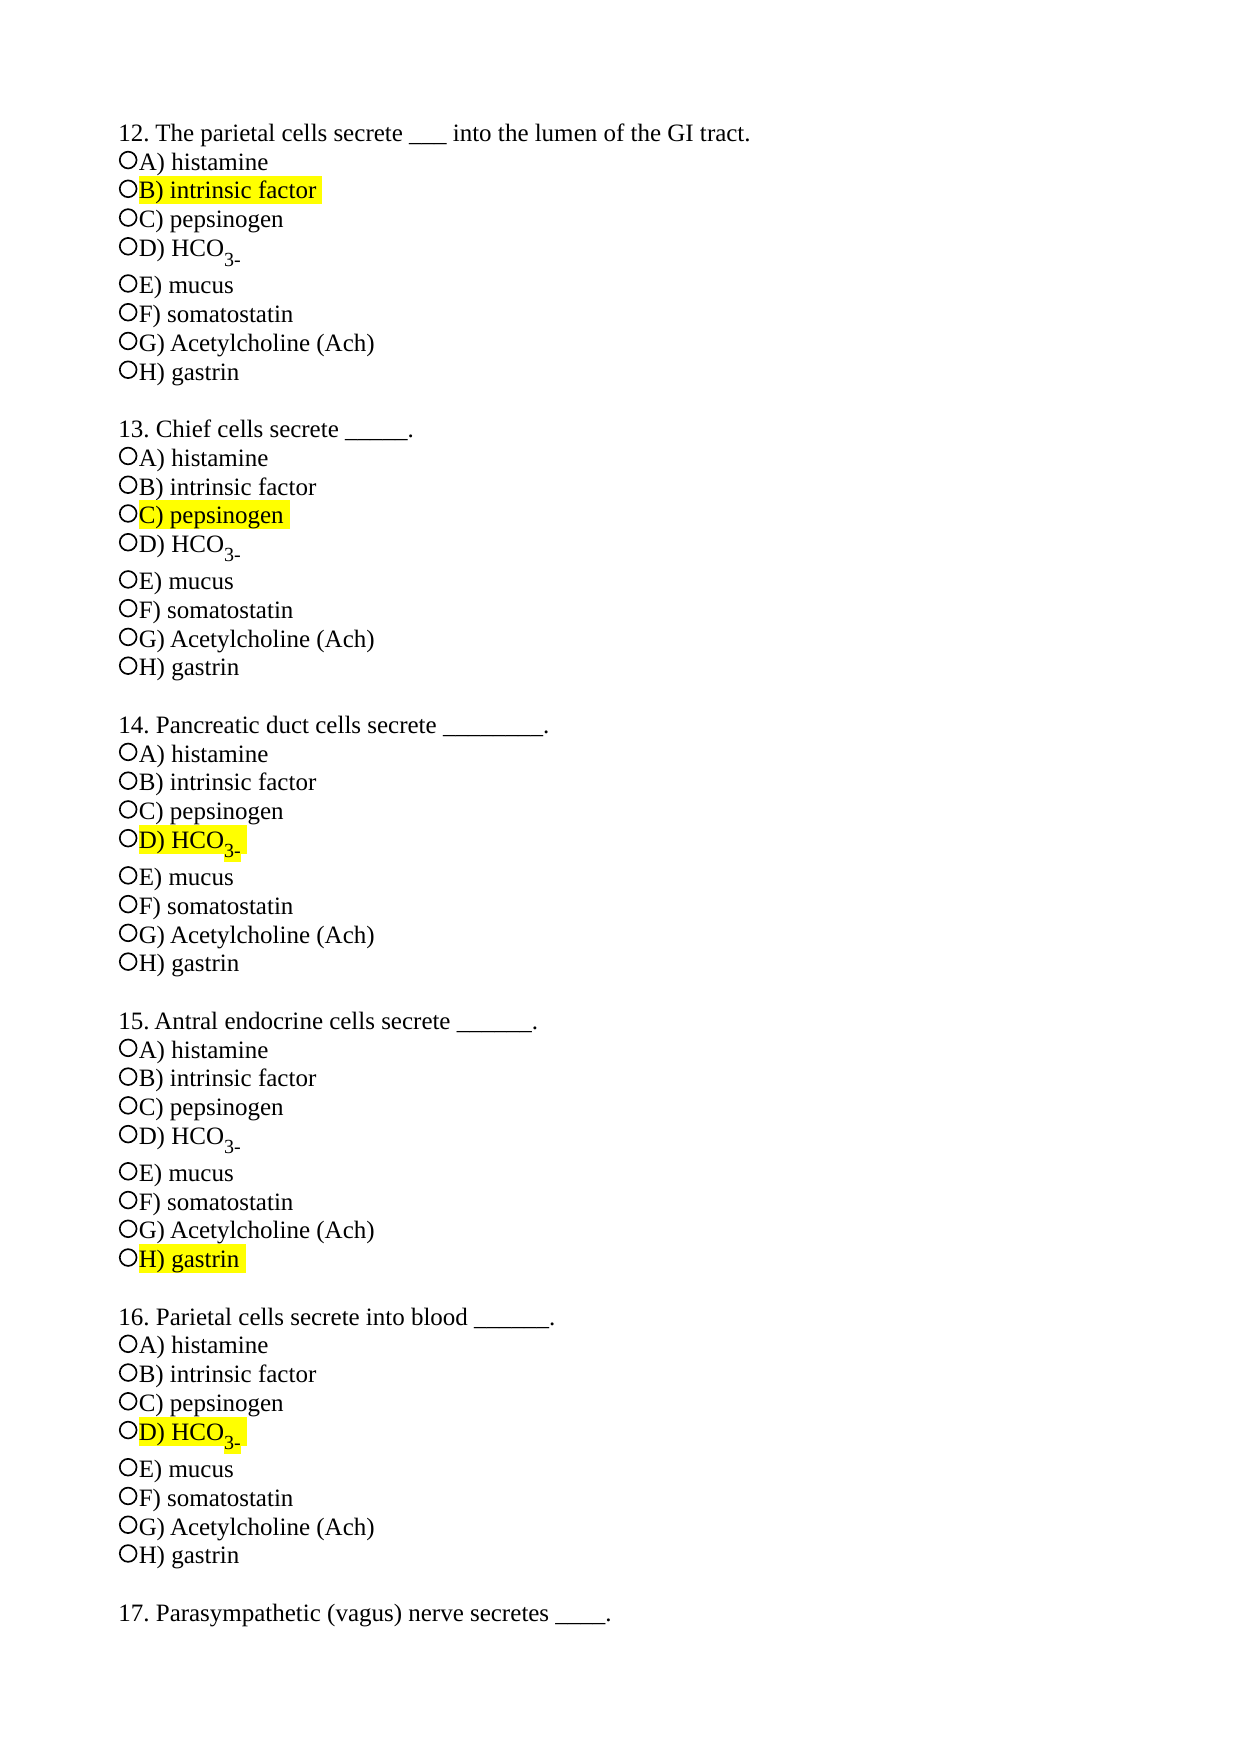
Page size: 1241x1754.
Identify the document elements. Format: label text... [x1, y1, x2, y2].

text D) HCO3- [118, 1417, 1122, 1454]
text D) HCO3- [118, 529, 1122, 566]
text D) HCO3- [118, 233, 1122, 270]
text B) intrinsic factor [118, 176, 1122, 204]
text B) intrinsic factor [118, 472, 1122, 500]
text 17. Parasympathetic (vagus) nerve secretes ____. [118, 1598, 1122, 1627]
text C) pepsinogen [118, 1388, 1122, 1417]
text G) Acetylcholine (Ach) [118, 920, 1122, 948]
text E) mucus [118, 270, 1122, 299]
text F) somatostatin [118, 1187, 1122, 1216]
text 14. Pancreatic duct cells secrete ________. [118, 710, 1122, 739]
text E) mucus [118, 862, 1122, 891]
text 12. The parietal cells secrete ___ into the lumen of the GI tract. [118, 118, 1122, 147]
text B) intrinsic factor [118, 1063, 1122, 1092]
text A) histamine [118, 739, 1122, 767]
text H) gastrin [118, 1244, 1122, 1273]
text E) mucus [118, 1158, 1122, 1187]
text H) gastrin [118, 1540, 1122, 1569]
text C) pepsinogen [118, 204, 1122, 233]
text B) intrinsic factor [118, 767, 1122, 796]
text G) Acetylcholine (Ach) [118, 1216, 1122, 1244]
text E) mucus [118, 566, 1122, 595]
text A) histamine [118, 1035, 1122, 1063]
text F) somatostatin [118, 299, 1122, 328]
text 13. Chief cells secrete _____. [118, 414, 1122, 443]
text G) Acetylcholine (Ach) [118, 328, 1122, 357]
text F) somatostatin [118, 891, 1122, 920]
text B) intrinsic factor [118, 1359, 1122, 1388]
text A) histamine [118, 147, 1122, 176]
text F) somatostatin [118, 595, 1122, 624]
text C) pepsinogen [118, 500, 1122, 529]
text 15. Antral endocrine cells secrete ______. [118, 1006, 1122, 1035]
text C) pepsinogen [118, 796, 1122, 825]
text F) somatostatin [118, 1483, 1122, 1512]
text G) Acetylcholine (Ach) [118, 624, 1122, 652]
text E) mucus [118, 1454, 1122, 1483]
text H) gastrin [118, 357, 1122, 385]
text H) gastrin [118, 652, 1122, 681]
text A) histamine [118, 443, 1122, 472]
text G) Acetylcholine (Ach) [118, 1512, 1122, 1540]
text H) gastrin [118, 948, 1122, 977]
text C) pepsinogen [118, 1092, 1122, 1121]
text D) HCO3- [118, 825, 1122, 862]
text 16. Parietal cells secrete into blood ______. [118, 1302, 1122, 1331]
text D) HCO3- [118, 1121, 1122, 1158]
text A) histamine [118, 1331, 1122, 1359]
